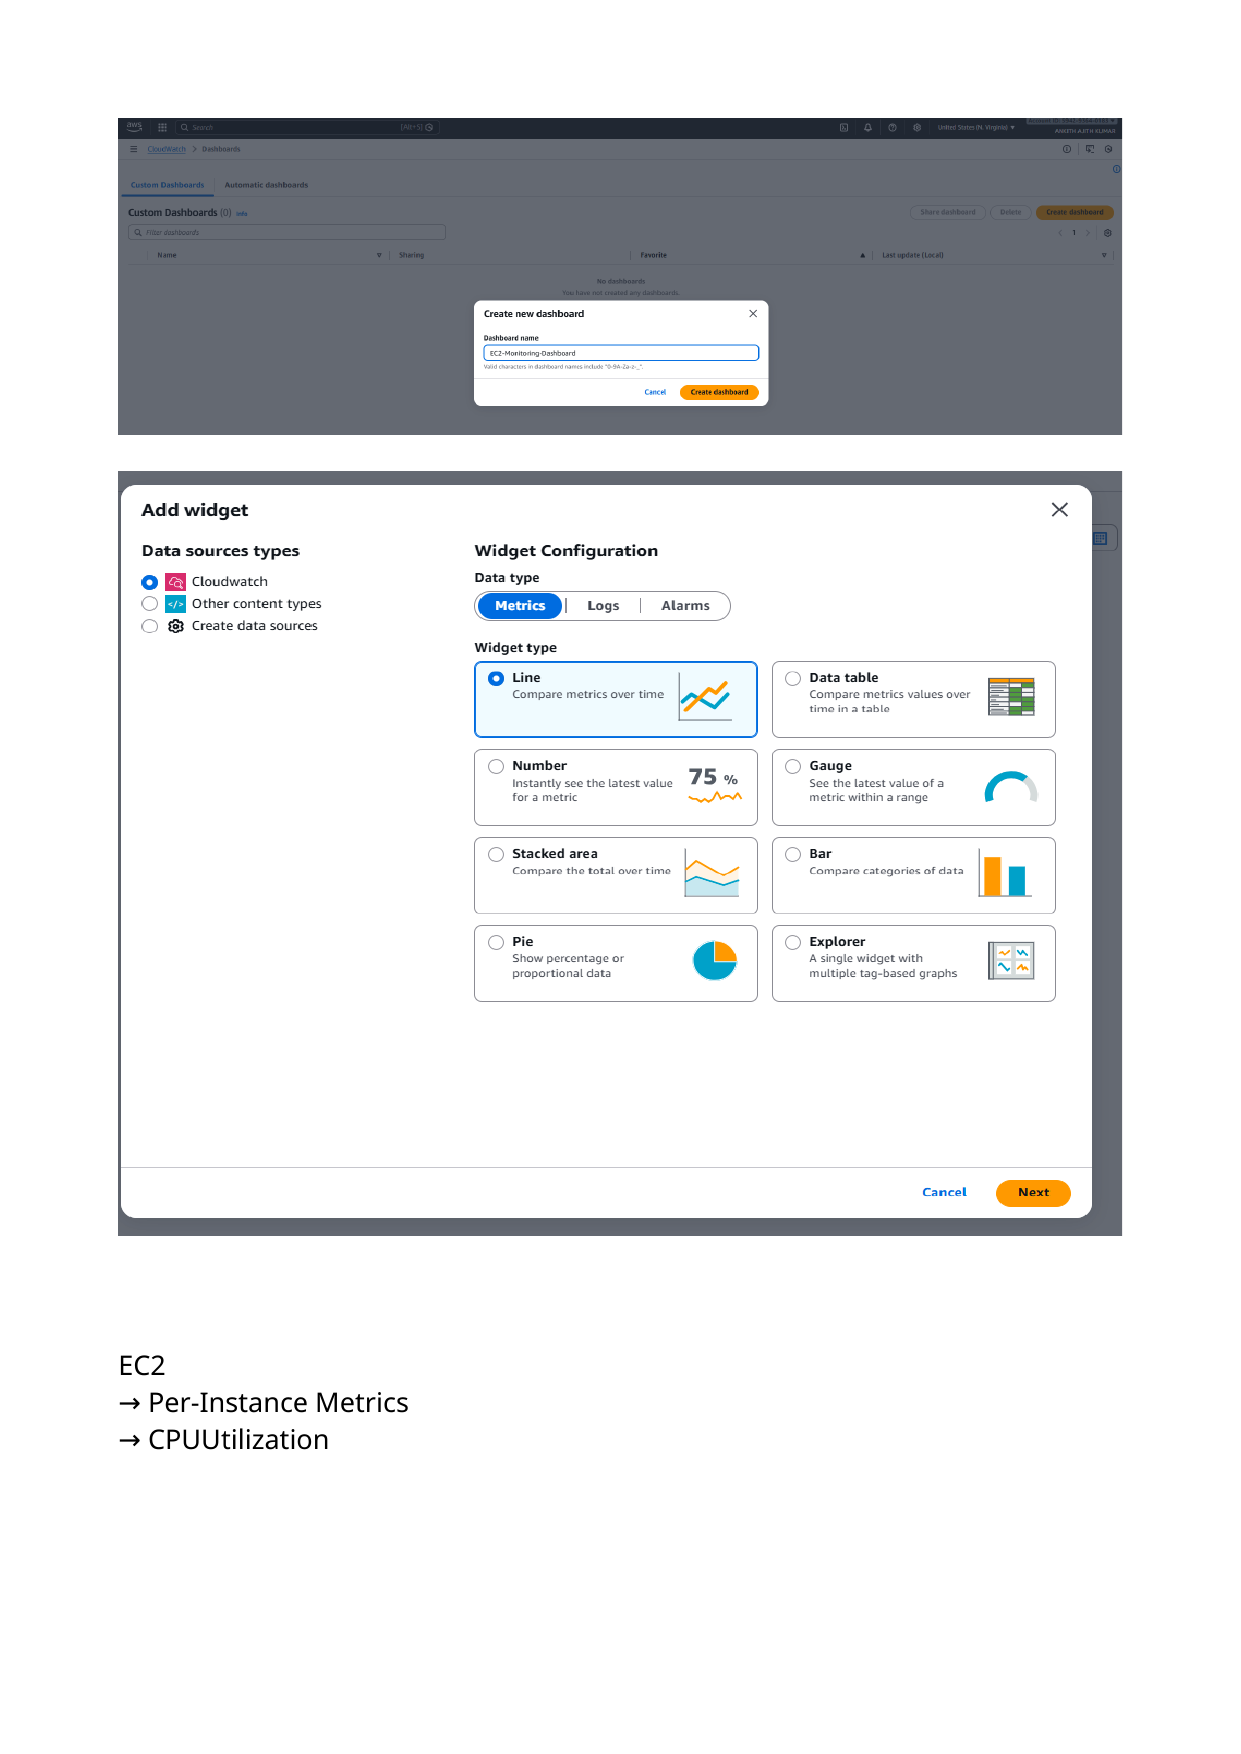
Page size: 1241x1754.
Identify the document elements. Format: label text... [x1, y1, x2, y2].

text EC2 [118, 1346, 1122, 1383]
text → Per-Instance Metrics [118, 1383, 1122, 1420]
text → CPUUtilization [118, 1420, 1122, 1457]
picture [118, 471, 1123, 1236]
picture [118, 118, 1123, 435]
